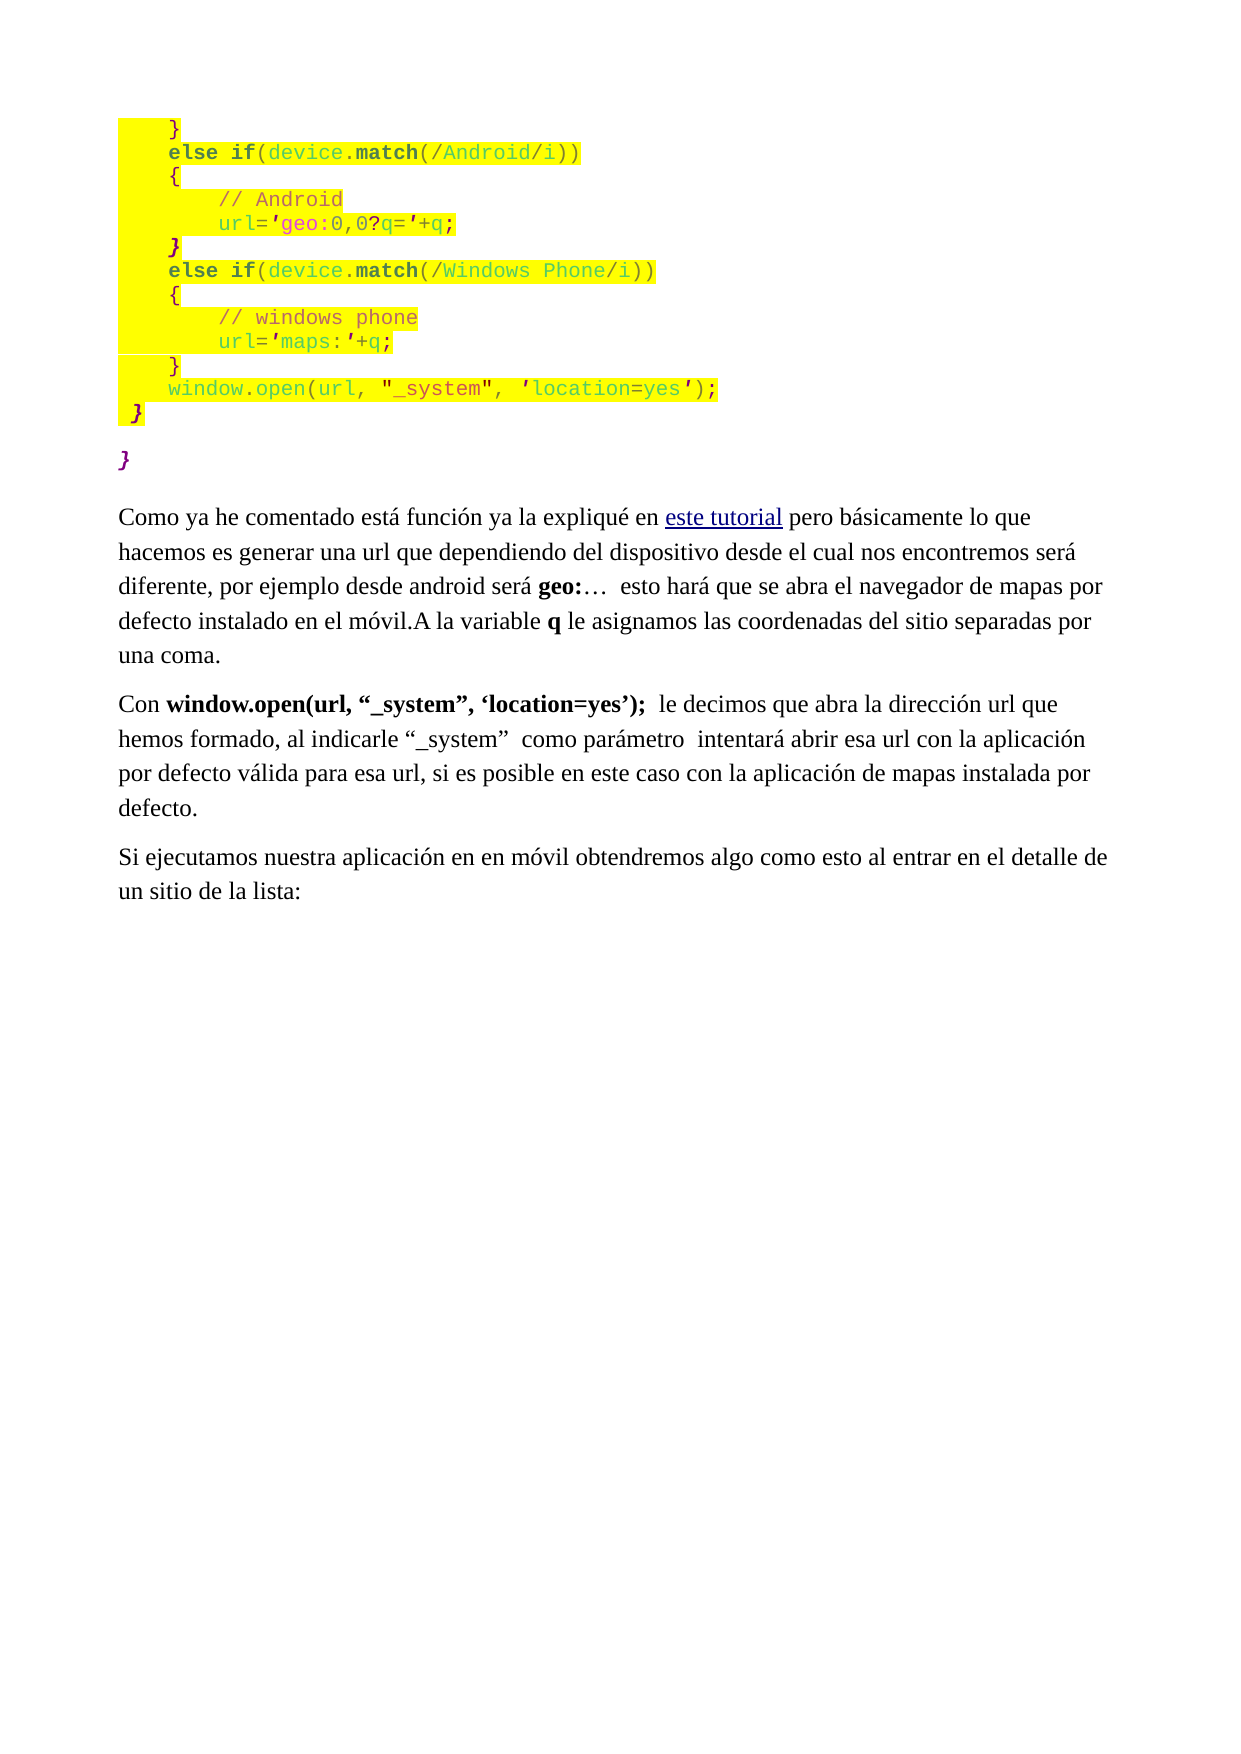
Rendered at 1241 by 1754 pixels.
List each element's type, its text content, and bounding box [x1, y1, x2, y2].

text // windows phone [118, 307, 1122, 331]
text } [118, 402, 1122, 426]
text url='maps:'+q; [118, 331, 1122, 354]
text } [118, 449, 1122, 473]
text } [118, 236, 1122, 260]
text window.open(url, "_system", 'location=yes'); [118, 378, 1122, 402]
text Como ya he comentado está función ya la expliqué en este tutorial pero básicamente lo que hacemos es generar una url que dependiendo del dispositivo desde el cual nos encontremos será diferente, por ejemplo desde android será geo:… esto hará que se abra el navegador de mapas por defecto instalado en el móvil.A la variable q le asignamos las coordenadas del sitio separadas por una coma. [118, 502, 1122, 669]
text { [118, 284, 1122, 307]
text Con window.open(url, “_system”, ‘location=yes’); le decimos que abra la dirección url que hemos formado, al indicarle “_system” como parámetro intentará abrir esa url con la aplicación por defecto válida para esa url, si es posible en este caso con la aplicación de mapas instalada por defecto. [118, 689, 1122, 821]
text url='geo:0,0?q='+q; [118, 213, 1122, 236]
text // Android [118, 189, 1122, 213]
text } [118, 354, 1122, 378]
text { [118, 165, 1122, 189]
text Si ejecutamos nuestra aplicación en en móvil obtendremos algo como esto al entrar en el detalle de un sitio de la lista: [118, 842, 1122, 905]
text else if(device.match(/Windows Phone/i)) [118, 260, 1122, 284]
text else if(device.match(/Android/i)) [118, 142, 1122, 165]
text } [118, 118, 1122, 142]
